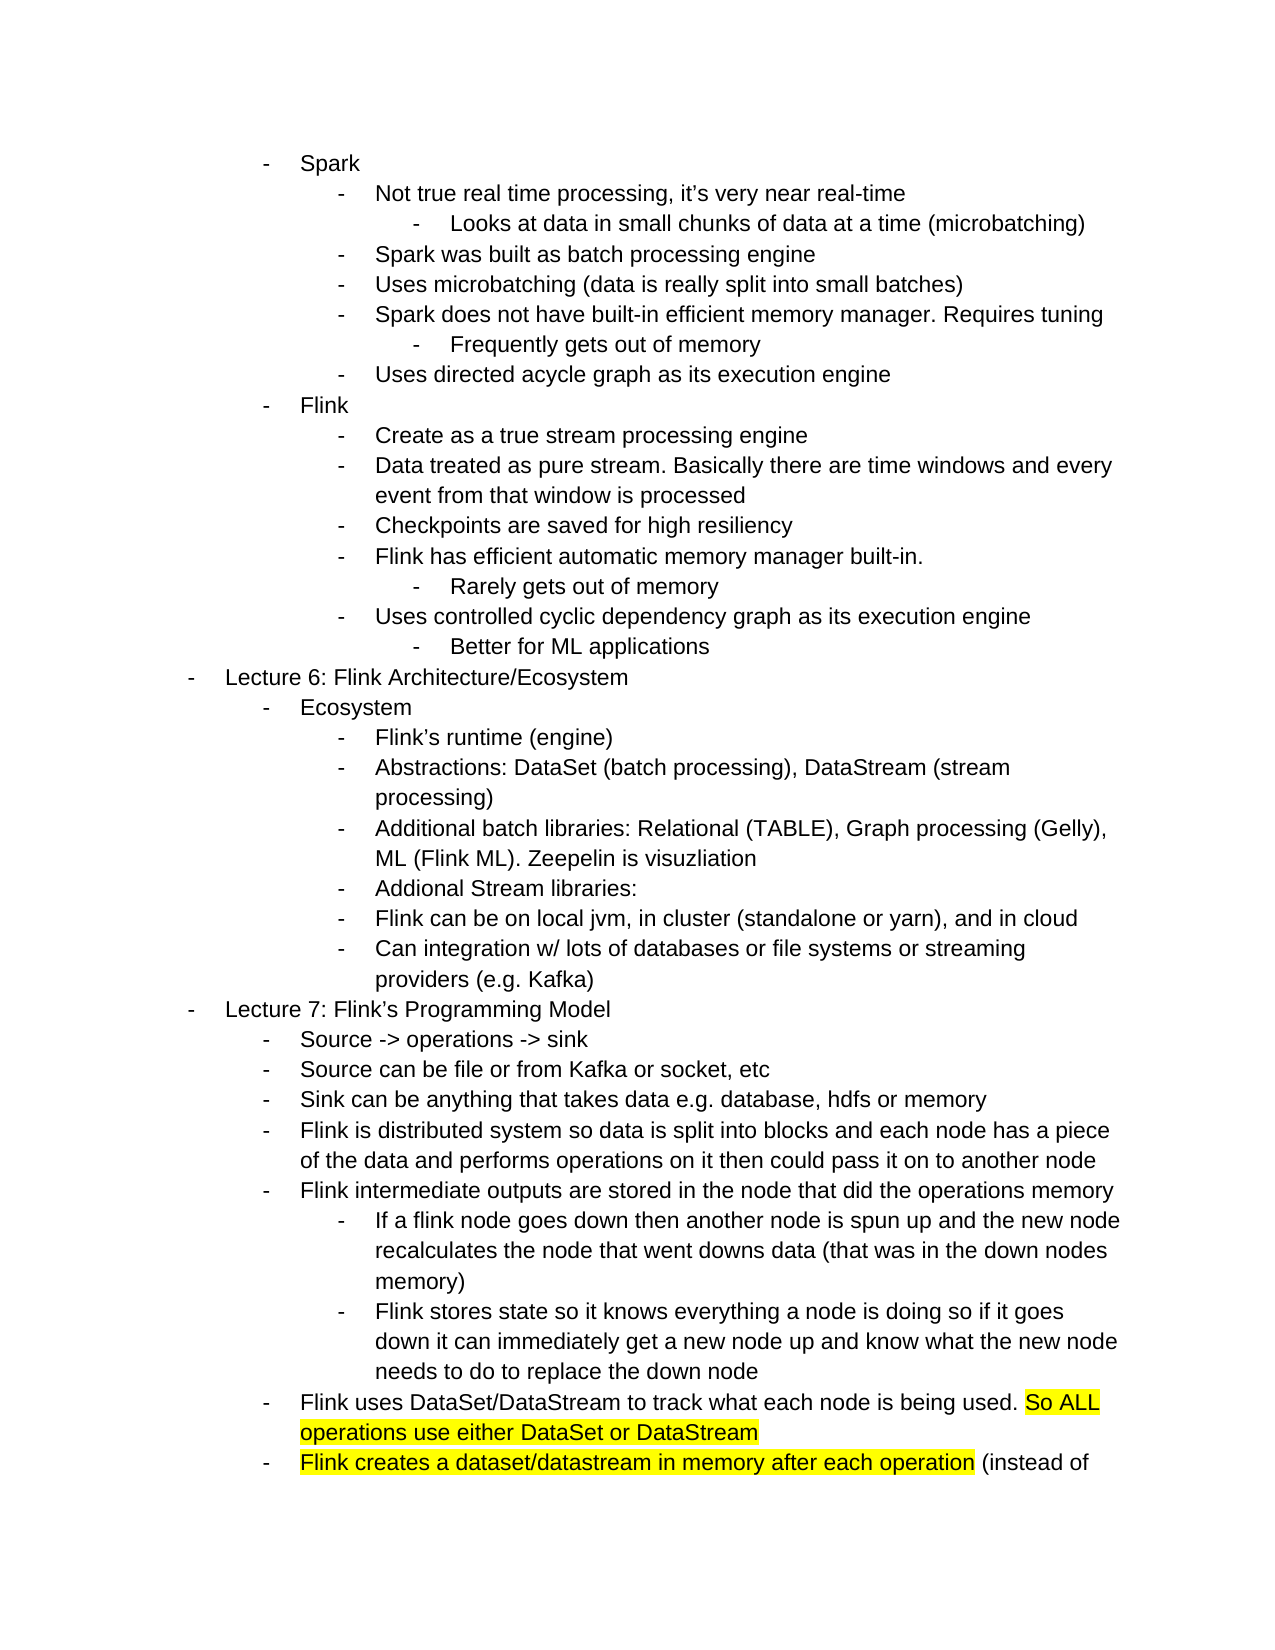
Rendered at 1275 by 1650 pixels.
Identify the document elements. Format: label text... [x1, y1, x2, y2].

list Spark does not have built-in efficient memory manager. Requires tuning [337, 301, 1125, 327]
list Flink [262, 392, 1125, 418]
list Flink is distributed system so data is split into blocks and each node has a piece of the data and performs operations on it then could pass it on to another node [262, 1117, 1125, 1173]
list Sink can be anything that takes data e.g. database, hdfs or memory [262, 1086, 1125, 1113]
list Abstractions: DataSet (batch processing), DataStream (stream processing) [337, 754, 1125, 811]
list Lecture 6: Flink Architecture/Ecosystem [187, 663, 1125, 690]
list Uses directed acycle graph as its execution engine [337, 361, 1125, 388]
list Spark was built as batch processing engine [337, 241, 1125, 267]
list Addional Stream libraries: [337, 875, 1125, 901]
list Source -> operations -> sink [262, 1026, 1125, 1052]
list Checkpoints are saved for high resiliency [337, 512, 1125, 539]
list Flink creates a dataset/datastream in memory after each operation (instead of [262, 1449, 1125, 1475]
list Can integration w/ lots of databases or file systems or streaming providers (e.g. Kafka) [337, 935, 1125, 992]
list Rarely gets out of memory [412, 573, 1125, 599]
list Uses microbatching (data is really split into small batches) [337, 271, 1125, 297]
list Better for ML applications [412, 633, 1125, 660]
list Data treated as pure stream. Basically there are time windows and every event from that window is processed [337, 452, 1125, 509]
list Lecture 7: Flink’s Programming Model [187, 996, 1125, 1022]
list Source can be file or from Kafka or socket, etc [262, 1056, 1125, 1083]
list Uses controlled cyclic dependency graph as its execution engine [337, 603, 1125, 629]
list Create as a true stream processing engine [337, 422, 1125, 448]
list Flink intermediate outputs are stored in the node that did the operations memory [262, 1177, 1125, 1203]
list Flink stores state so it knows everything a node is doing so if it goes down it can immediately get a new node up and know what the new node needs to do to replace the down node [337, 1298, 1125, 1385]
list Not true real time processing, it’s very near real-time [337, 180, 1125, 207]
list Ecosystem [262, 694, 1125, 720]
list Frequently gets out of memory [412, 331, 1125, 358]
list Spark [262, 150, 1125, 176]
list Flink can be on local jvm, in cluster (standalone or yarn), and in cloud [337, 905, 1125, 932]
list Flink’s runtime (engine) [337, 724, 1125, 750]
list Flink has efficient automatic memory manager built-in. [337, 543, 1125, 569]
list Looks at data in small chunks of data at a time (microbatching) [412, 210, 1125, 237]
list Additional batch libraries: Relational (TABLE), Graph processing (Gelly), ML (Flink ML). Zeepelin is visuzliation [337, 814, 1125, 871]
list If a flink node goes down then another node is spun up and the new node recalculates the node that went downs data (that was in the down nodes memory) [337, 1207, 1125, 1294]
list Flink uses DataSet/DataStream to track what each node is being used. So ALL operations use either DataSet or DataStream [262, 1388, 1125, 1445]
